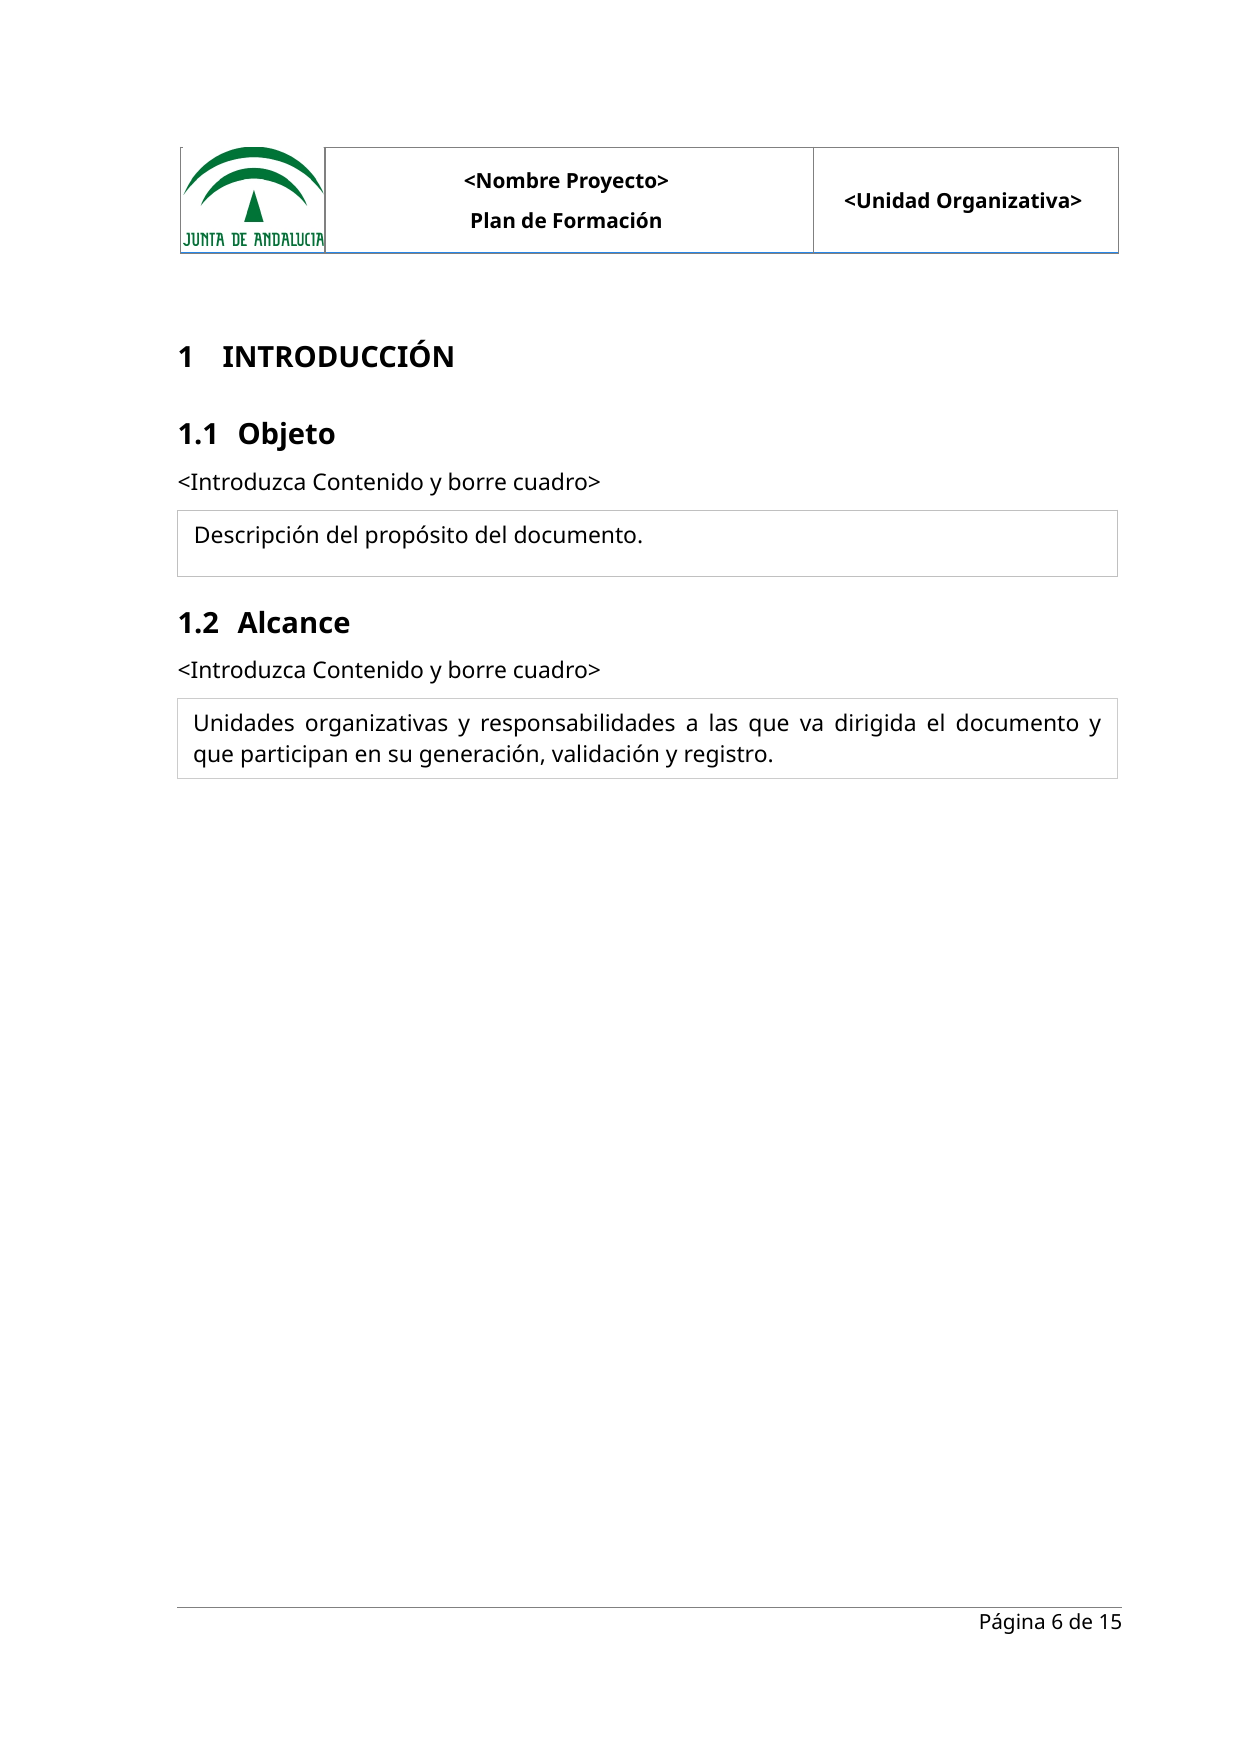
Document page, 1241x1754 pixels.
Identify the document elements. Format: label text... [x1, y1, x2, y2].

text <Introduzca Contenido y borre cuadro> [177, 466, 1122, 497]
subtitle Alcance [177, 602, 1122, 642]
text Unidades organizativas y responsabilidades a las que va dirigida el documento y que participan en su generación, validación y registro. [193, 707, 1102, 770]
text <Introduzca Contenido y borre cuadro> [177, 654, 1122, 685]
picture [183, 147, 324, 246]
text Descripción del propósito del documento. [194, 519, 1101, 550]
subtitle INTRODUCCIÓN [177, 336, 1122, 376]
subtitle Objeto [177, 414, 1122, 453]
